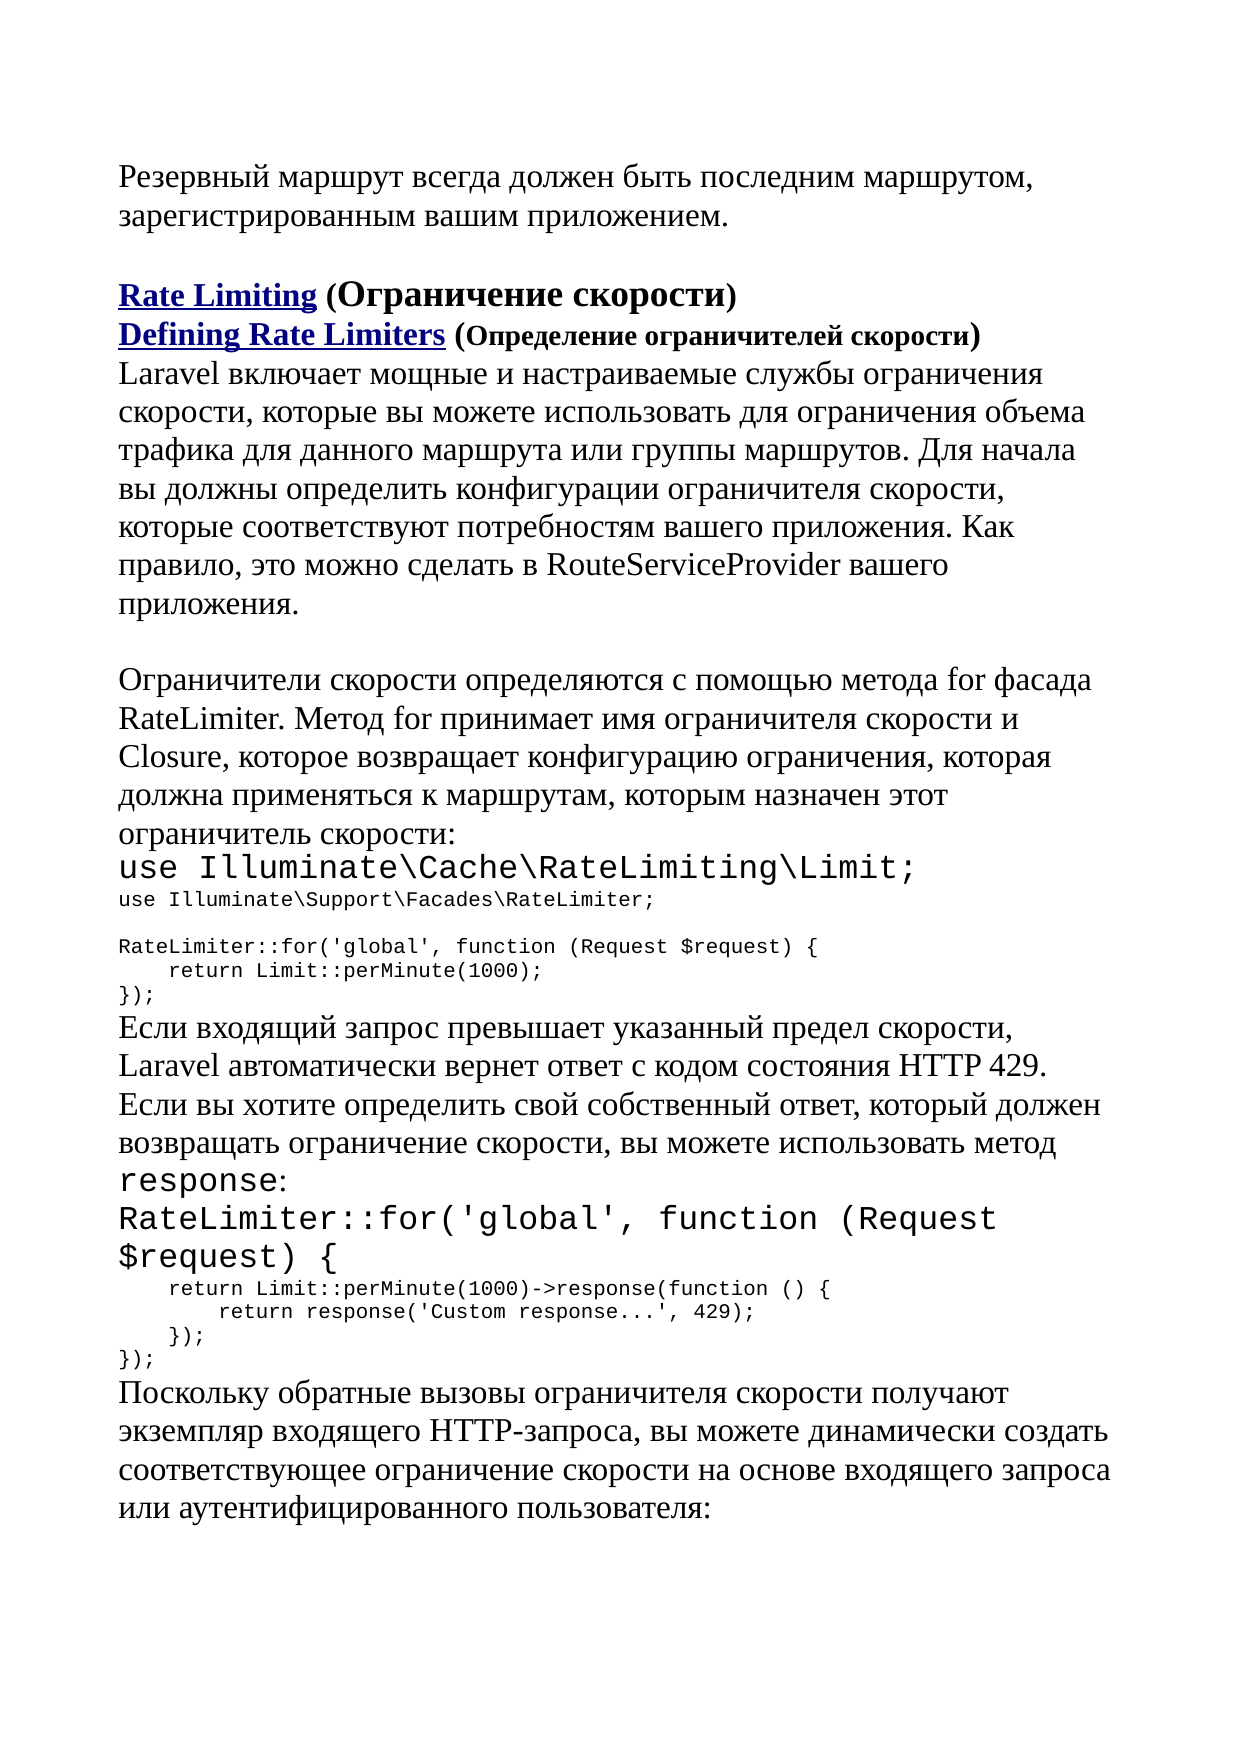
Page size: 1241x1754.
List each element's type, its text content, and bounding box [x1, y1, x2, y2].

subtitle Rate Limiting (Ограничение скорости) [118, 271, 1122, 314]
text Поскольку обратные вызовы ограничителя скорости получают экземпляр входящего HTTP-запроса, вы можете динамически создать соответствующее ограничение скорости на основе входящего запроса или аутентифицированного пользователя: [118, 1372, 1122, 1564]
text return Limit::perMinute(1000)->response(function () { [118, 1277, 1122, 1301]
text }); [118, 984, 1122, 1007]
text Резервный маршрут всегда должен быть последним маршрутом, зарегистрированным вашим приложением. [118, 118, 1122, 233]
text Если входящий запрос превышает указанный предел скорости, Laravel автоматически вернет ответ с кодом состояния HTTP 429. Если вы хотите определить свой собственный ответ, который должен возвращать ограничение скорости, вы можете использовать метод response: RateLimiter::for('global', function (Request $request) { [118, 1007, 1122, 1277]
text return Limit::perMinute(1000); [118, 960, 1122, 984]
text Laravel включает мощные и настраиваемые службы ограничения скорости, которые вы можете использовать для ограничения объема трафика для данного маршрута или группы маршрутов. Для начала вы должны определить конфигурации ограничителя скорости, которые соответствуют потребностям вашего приложения. Как правило, это можно сделать в RouteServiceProvider вашего приложения. Ограничители скорости определяются с помощью метода for фасада RateLimiter. Метод for принимает имя ограничителя скорости и Closure, которое возвращает конфигурацию ограничения, которая должна применяться к маршрутам, которым назначен этот ограничитель скорости: use Illuminate\Cache\RateLimiting\Limit; [118, 353, 1122, 889]
text RateLimiter::for('global', function (Request $request) { [118, 936, 1122, 960]
text }); [118, 1348, 1122, 1372]
text return response('Custom response...', 429); [118, 1301, 1122, 1325]
subtitle Defining Rate Limiters (Определение ограничителей скорости) [118, 314, 1122, 353]
text }); [118, 1325, 1122, 1348]
text use Illuminate\Support\Facades\RateLimiter; [118, 889, 1122, 913]
